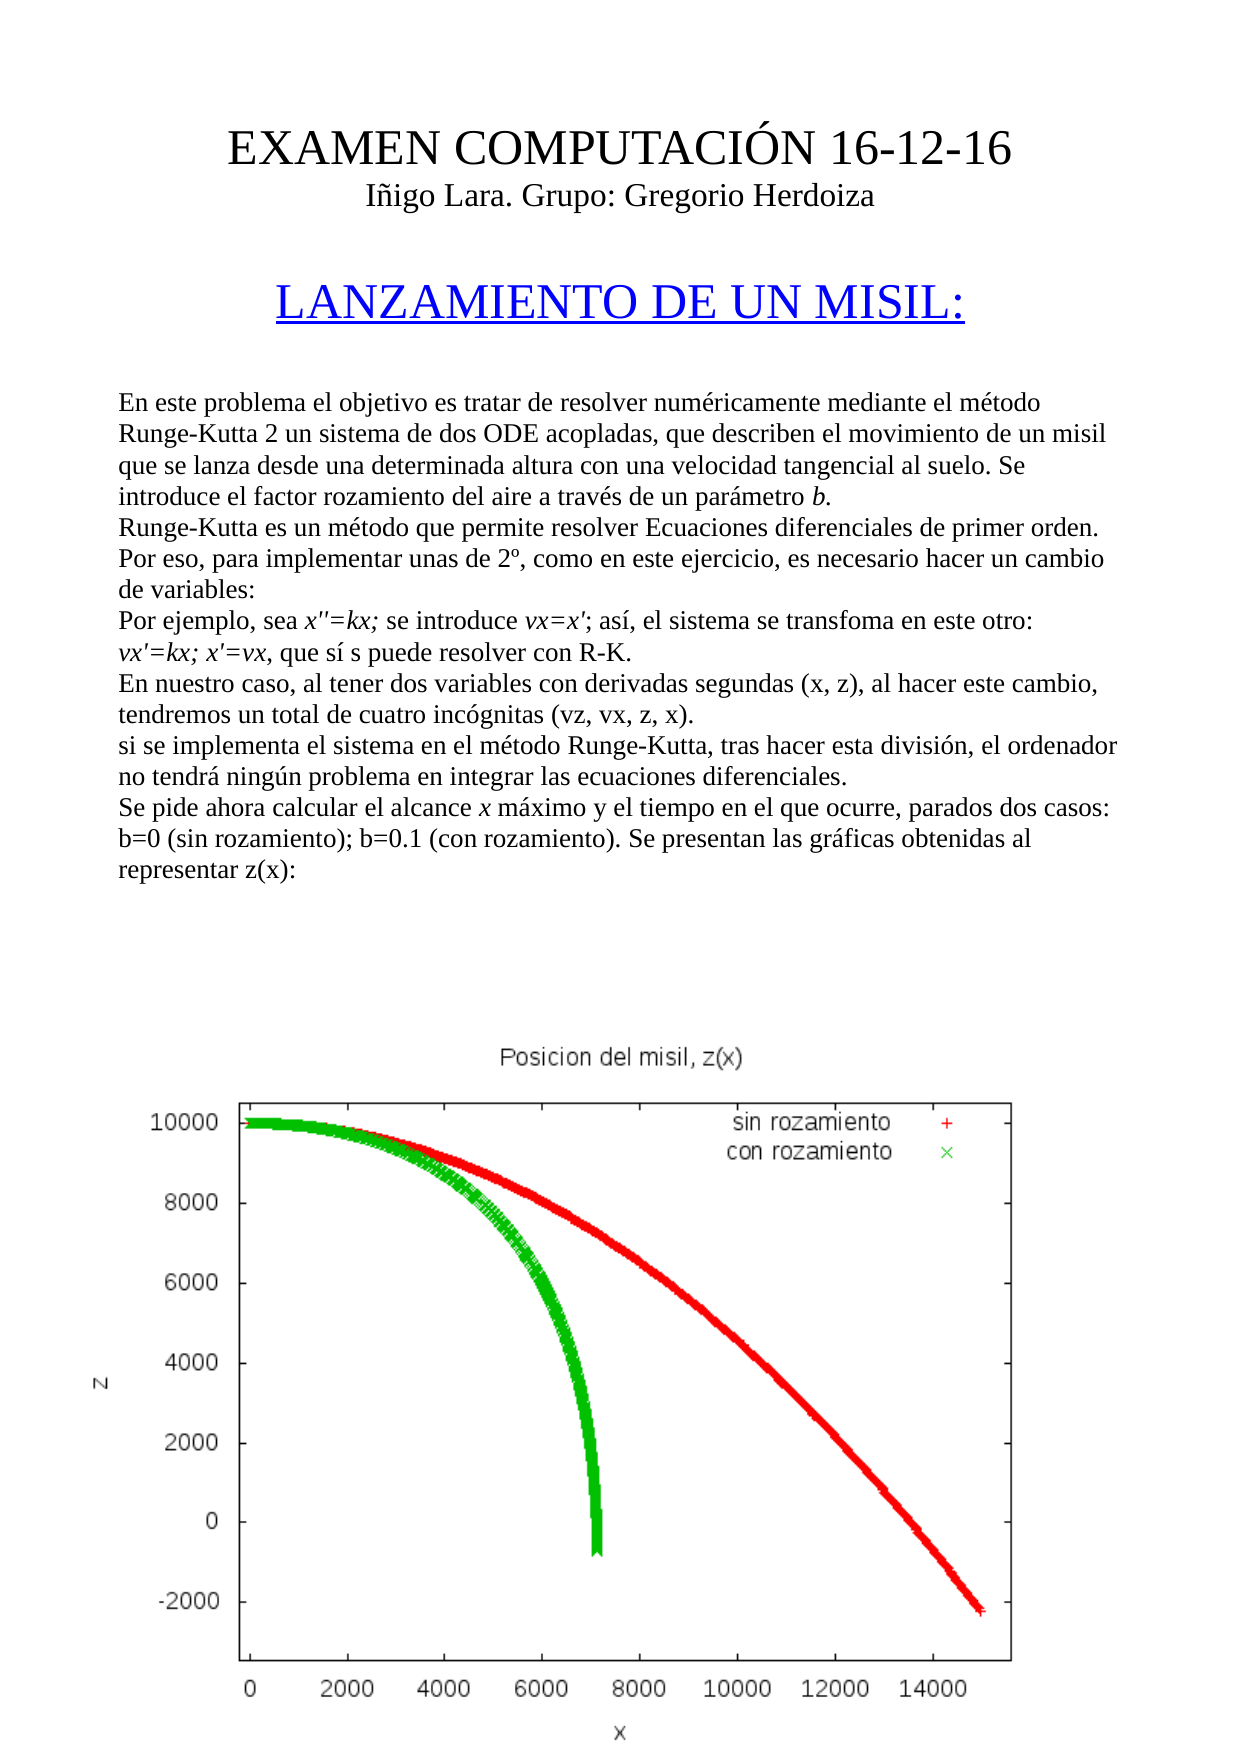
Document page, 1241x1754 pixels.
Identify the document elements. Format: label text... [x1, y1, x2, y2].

text Iñigo Lara. Grupo: Gregorio Herdoiza [118, 176, 1122, 214]
text Por ejemplo, sea x''=kx; se introduce vx=x'; así, el sistema se transfoma en este otro: [118, 604, 1122, 636]
text Se pide ahora calcular el alcance x máximo y el tiempo en el que ocurre, parados dos casos: b=0 (sin rozamiento); b=0.1 (con rozamiento). Se presentan las gráficas obtenidas al representar z(x): [118, 791, 1122, 885]
text EXAMEN COMPUTACIÓN 16-12-16 [118, 118, 1122, 176]
text vx'=kx; x'=vx, que sí s puede resolver con R-K. [118, 636, 1122, 667]
text En nuestro caso, al tener dos variables con derivadas segundas (x, z), al hacer este cambio, tendremos un total de cuatro incógnitas (vz, vx, z, x). [118, 667, 1122, 729]
text LANZAMIENTO DE UN MISIL: [118, 271, 1122, 329]
text Runge-Kutta es un método que permite resolver Ecuaciones diferenciales de primer orden. Por eso, para implementar unas de 2º, como en este ejercicio, es necesario hacer un cambio de variables: [118, 511, 1122, 604]
text En este problema el objetivo es tratar de resolver numéricamente mediante el método Runge-Kutta 2 un sistema de dos ODE acopladas, que describen el movimiento de un misil que se lanza desde una determinada altura con una velocidad tangencial al suelo. Se introduce el factor rozamiento del aire a través de un parámetro b. [118, 386, 1122, 511]
picture [80, 1015, 1058, 1754]
text si se implementa el sistema en el método Runge-Kutta, tras hacer esta división, el ordenador no tendrá ningún problema en integrar las ecuaciones diferenciales. [118, 729, 1122, 791]
